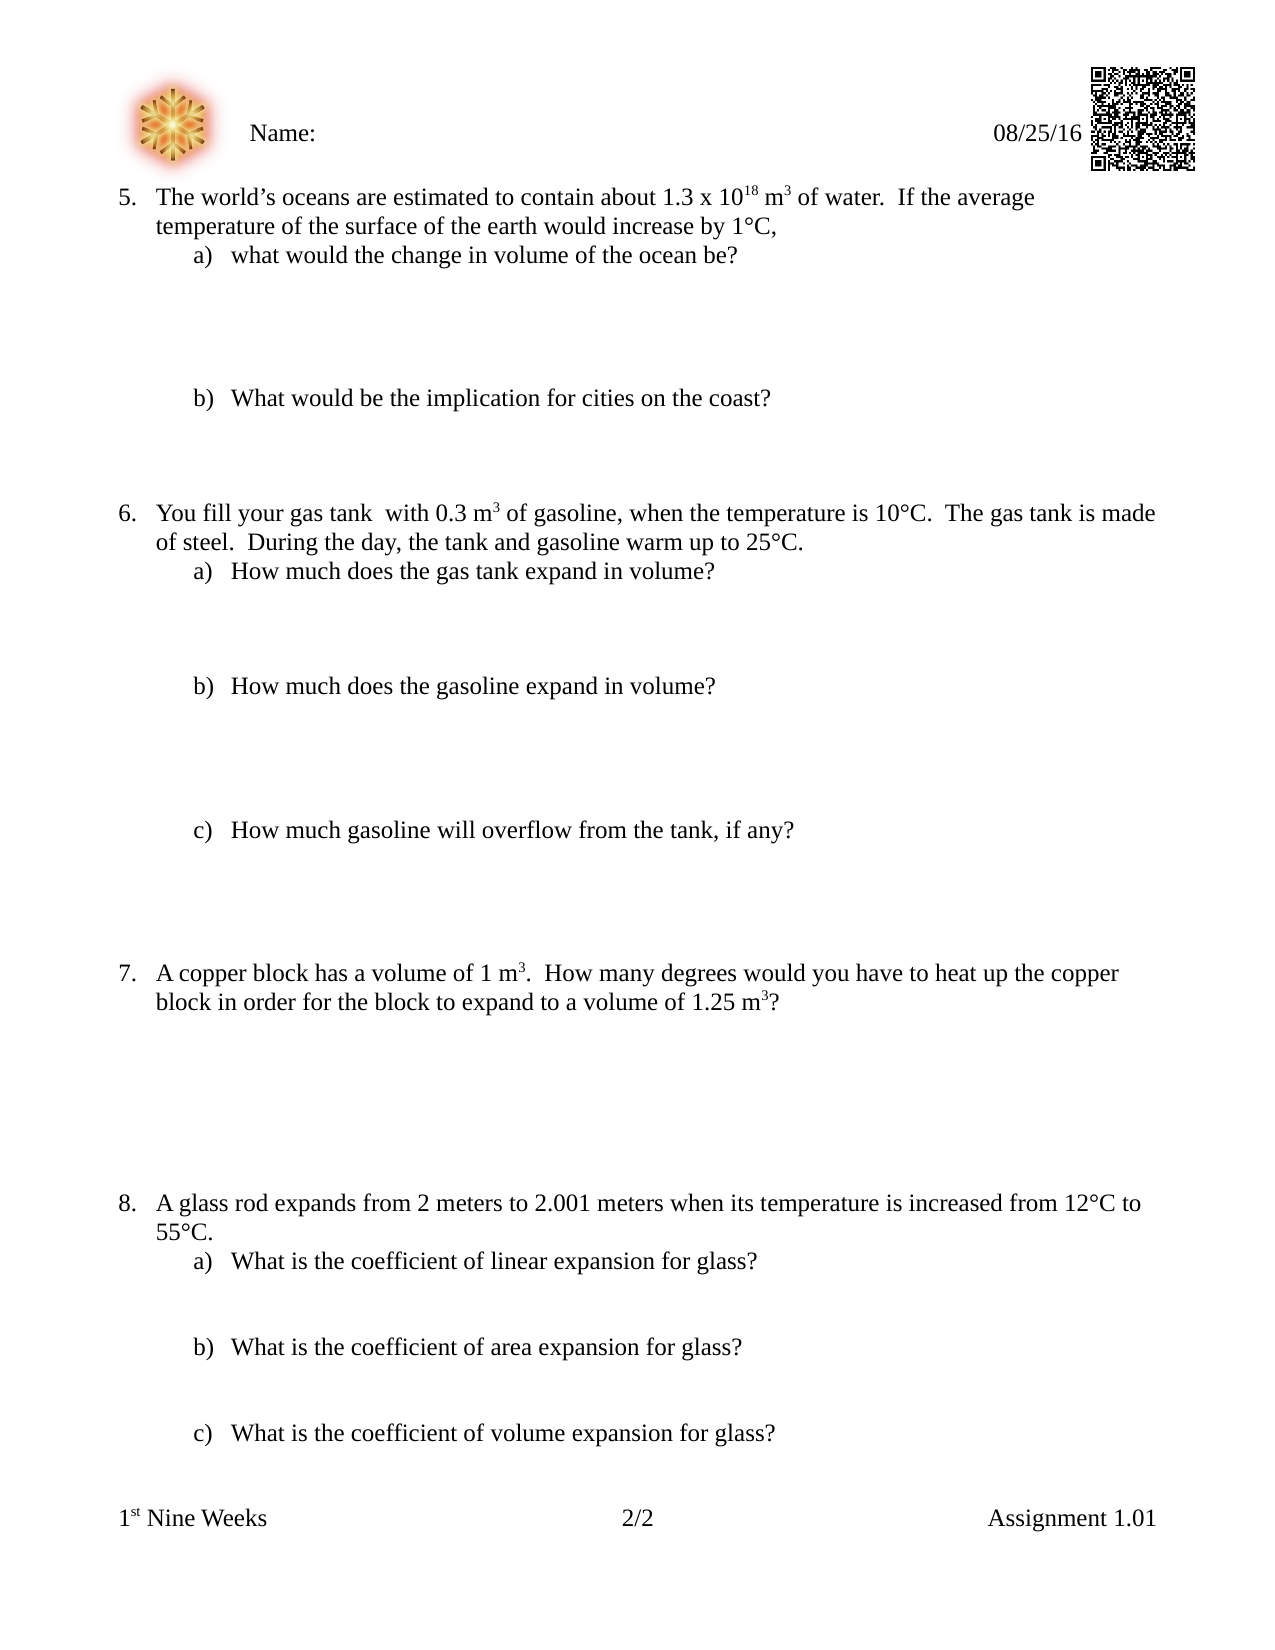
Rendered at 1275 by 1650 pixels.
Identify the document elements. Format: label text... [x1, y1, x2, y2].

list What would be the implication for cities on the coast? [193, 383, 1157, 412]
list What is the coefficient of linear expansion for glass? [193, 1246, 1157, 1275]
list How much does the gasoline expand in volume? [193, 671, 1157, 700]
list What is the coefficient of area expansion for glass? [193, 1332, 1157, 1361]
list The world’s oceans are estimated to contain about 1.3 x 1018 m3 of water. If the average temperature of the surface of the earth would increase by 1°C, [118, 176, 1157, 240]
list How much does the gas tank expand in volume? [193, 556, 1157, 585]
list You fill your gas tank with 0.3 m3 of gasoline, when the temperature is 10°C. The gas tank is made of steel. During the day, the tank and gasoline warm up to 25°C. [118, 498, 1157, 556]
list A glass rod expands from 2 meters to 2.001 meters when its temperature is increased from 12°C to 55°C. [118, 1188, 1157, 1246]
list How much gasoline will overflow from the tank, if any? [193, 815, 1157, 843]
list what would the change in volume of the ocean be? [193, 240, 1157, 268]
picture [116, 66, 229, 183]
picture [1082, 58, 1203, 179]
list A copper block has a volume of 1 m3. How many degrees would you have to heat up the copper block in order for the block to expand to a volume of 1.25 m3? [118, 958, 1157, 1016]
list What is the coefficient of volume expansion for glass? [193, 1418, 1157, 1447]
